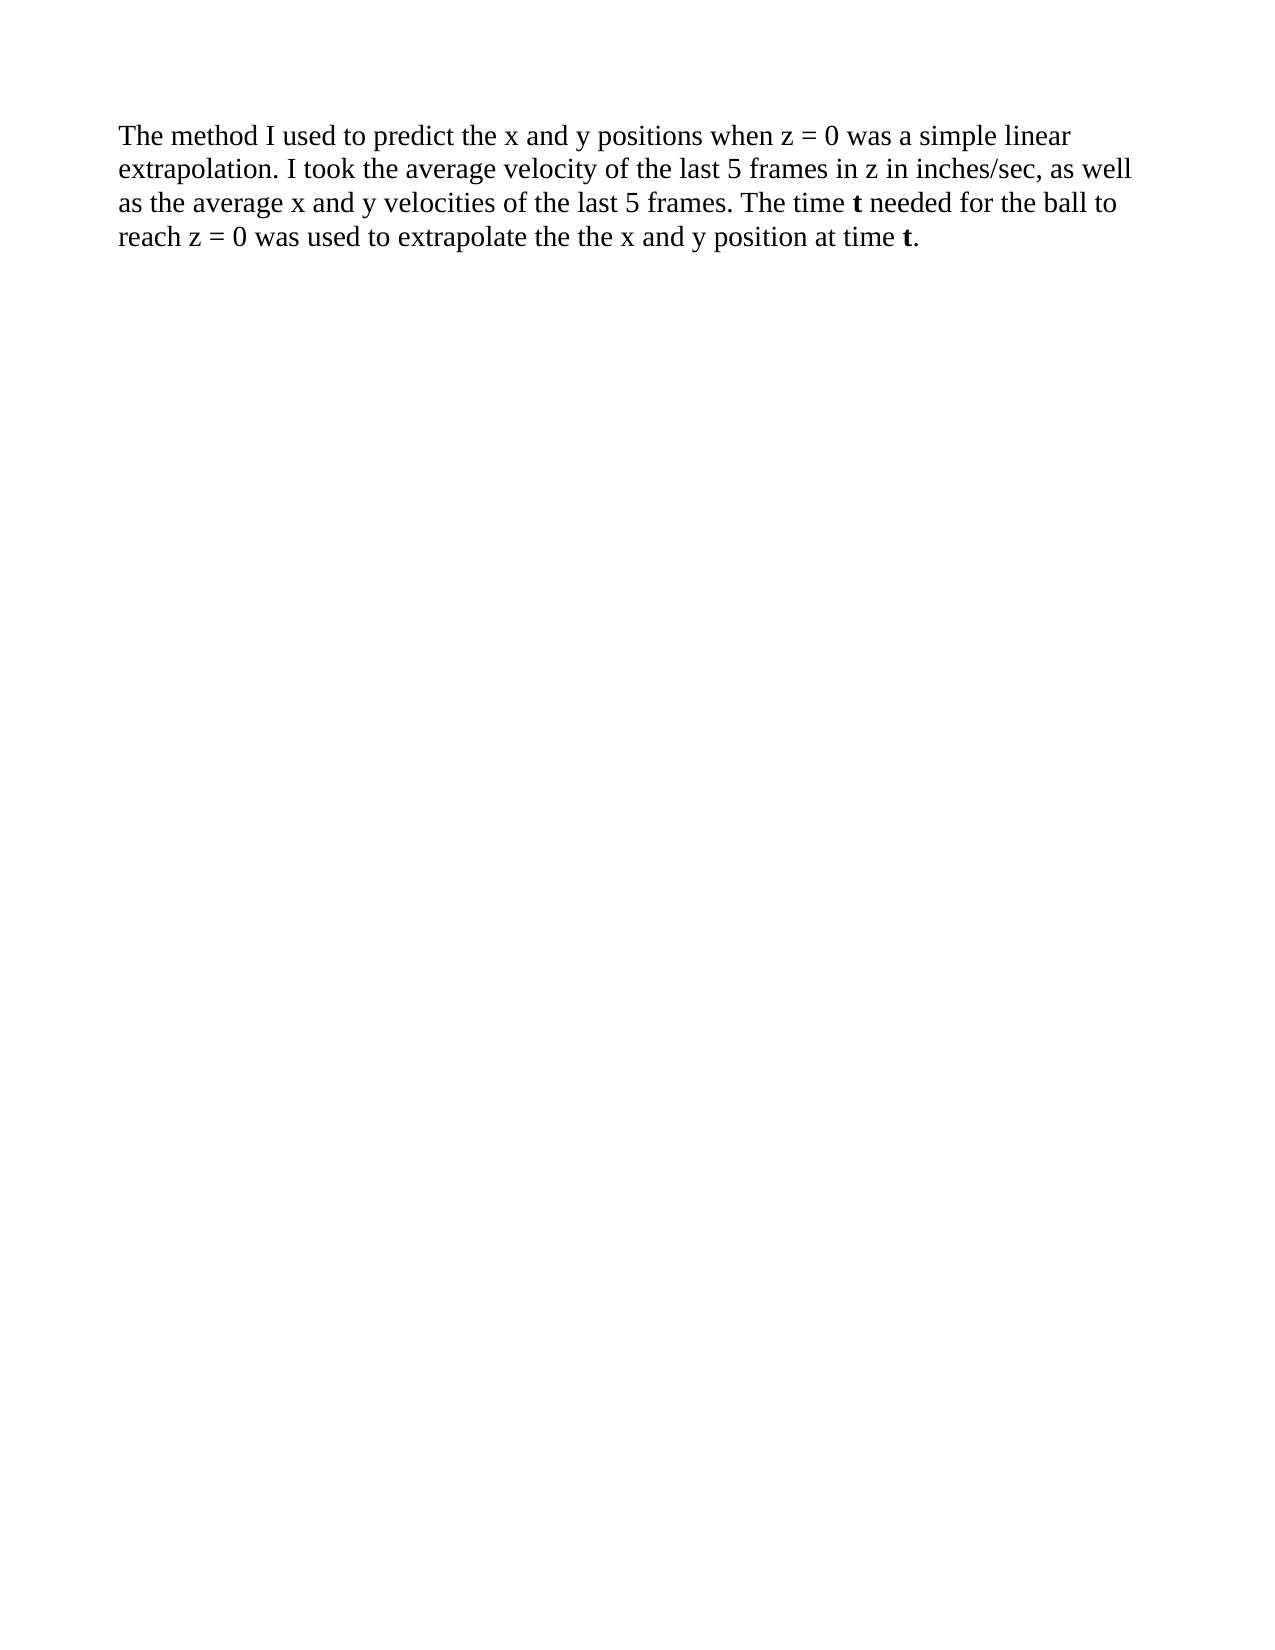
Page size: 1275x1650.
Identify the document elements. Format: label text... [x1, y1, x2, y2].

text The method I used to predict the x and y positions when z = 0 was a simple linear extrapolation. I took the average velocity of the last 5 frames in z in inches/sec, as well as the average x and y velocities of the last 5 frames. The time t needed for the ball to reach z = 0 was used to extrapolate the the x and y position at time t. [118, 118, 1157, 252]
